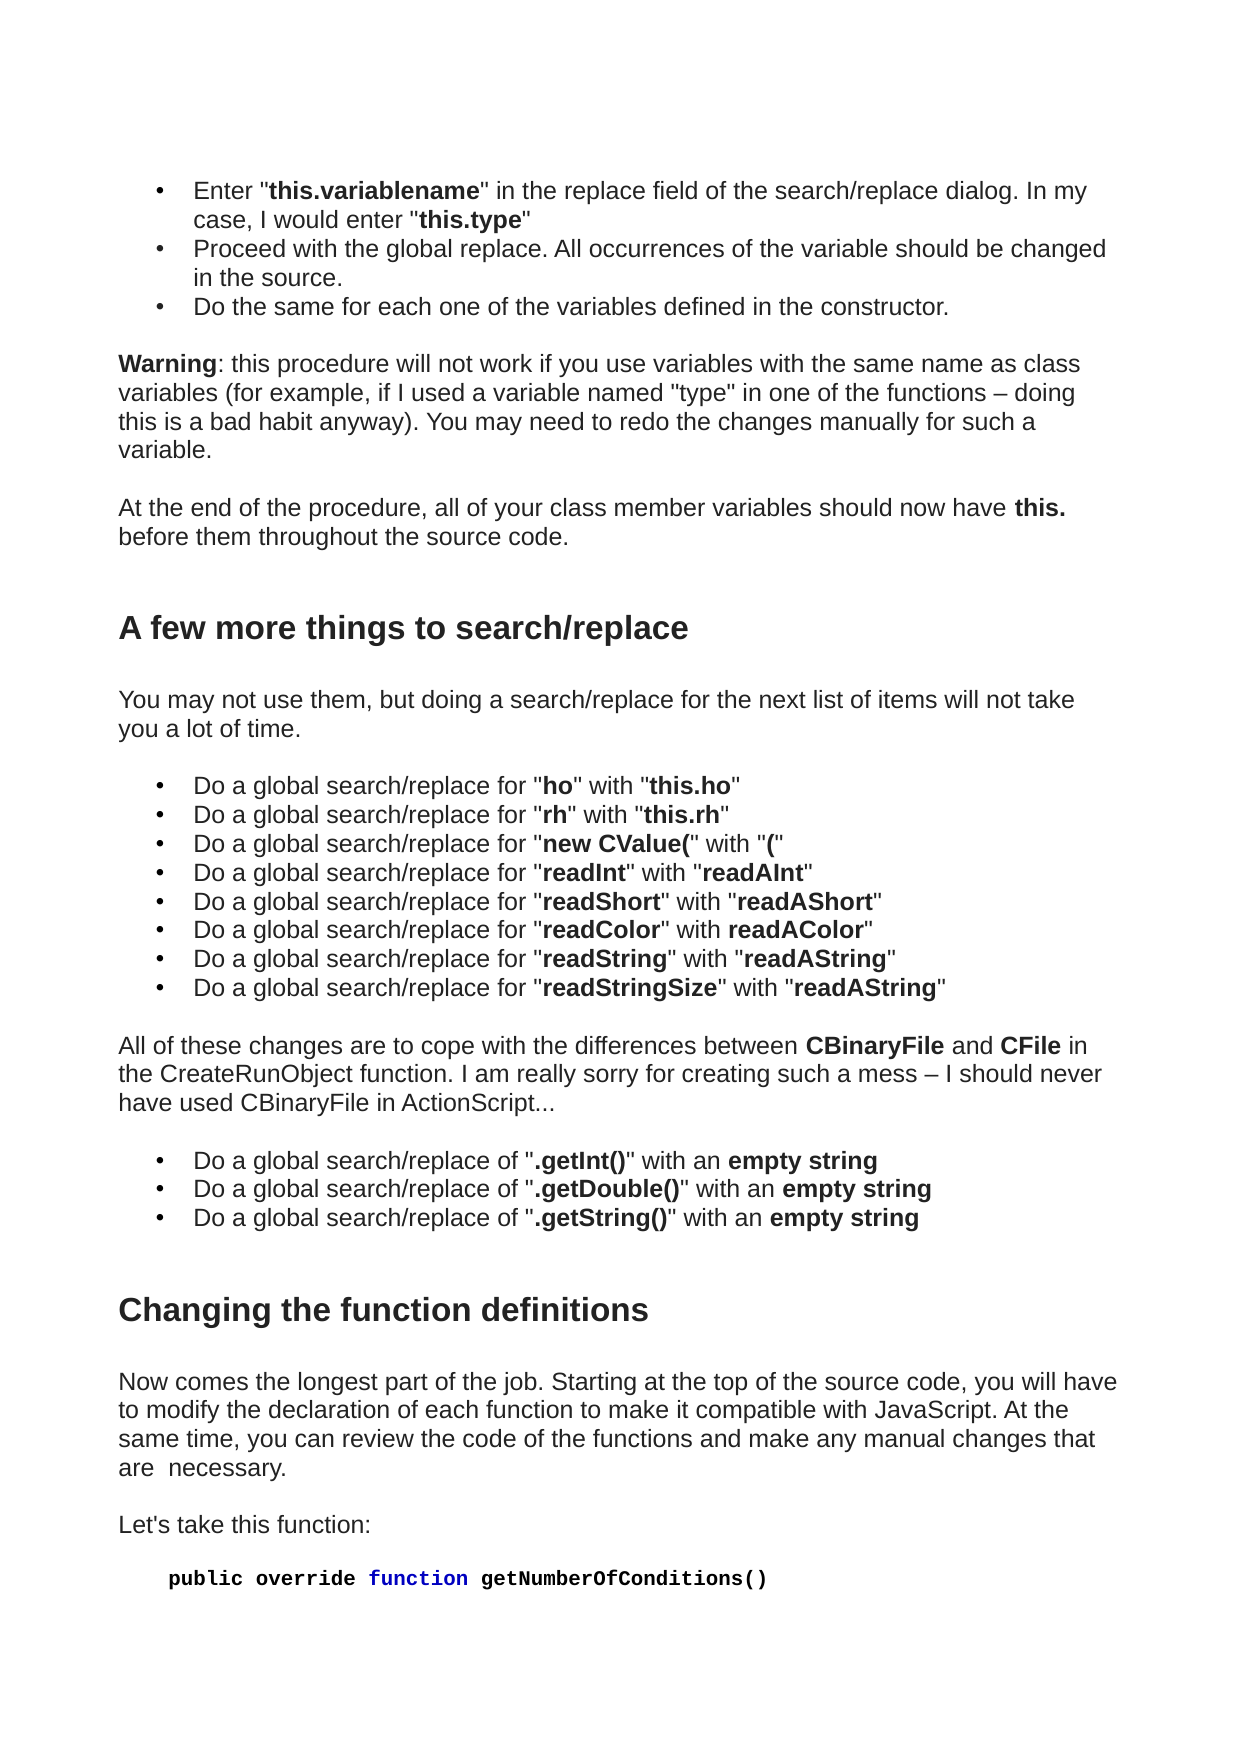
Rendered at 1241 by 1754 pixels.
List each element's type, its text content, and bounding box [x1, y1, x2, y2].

list Do a global search/replace for "readInt" with "readAInt" [156, 858, 1122, 886]
text Changing the function definitions [118, 1290, 1122, 1328]
list Do a global search/replace of ".getString()" with an empty string [156, 1203, 1122, 1232]
list Do a global search/replace of ".getDouble()" with an empty string [156, 1174, 1122, 1203]
list Do a global search/replace for "readString" with "readAString" [156, 944, 1122, 973]
list Do a global search/replace for "readColor" with readAColor" [156, 915, 1122, 944]
list Proceed with the global replace. All occurrences of the variable should be changed in the source. [156, 234, 1122, 292]
text Now comes the longest part of the job. Starting at the top of the source code, you will have to modify the declaration of each function to make it compatible with JavaScript. At the same time, you can review the code of the functions and make any manual changes that are necessary. [118, 1367, 1122, 1482]
list Do the same for each one of the variables defined in the constructor. [156, 292, 1122, 320]
text public override function getNumberOfConditions() [118, 1568, 1122, 1591]
list Do a global search/replace for "readShort" with "readAShort" [156, 886, 1122, 915]
text All of these changes are to cope with the differences between CBinaryFile and CFile in the CreateRunObject function. I am really sorry for creating such a mess – I should never have used CBinaryFile in ActionScript... [118, 1031, 1122, 1117]
text At the end of the procedure, all of your class member variables should now have this. before them throughout the source code. [118, 493, 1122, 550]
list Do a global search/replace of ".getInt()" with an empty string [156, 1146, 1122, 1174]
text You may not use them, but doing a search/replace for the next list of items will not take you a lot of time. [118, 685, 1122, 742]
text Let's take this function: [118, 1510, 1122, 1539]
text A few more things to search/replace [118, 608, 1122, 646]
list Do a global search/replace for "rh" with "this.rh" [156, 800, 1122, 829]
list Do a global search/replace for "new CValue(" with "(" [156, 829, 1122, 858]
list Do a global search/replace for "ho" with "this.ho" [156, 771, 1122, 800]
text Warning: this procedure will not work if you use variables with the same name as class variables (for example, if I used a variable named "type" in one of the functions – doing this is a bad habit anyway). You may need to redo the changes manually for such a variable. [118, 349, 1122, 464]
list Enter "this.variablename" in the replace field of the search/replace dialog. In my case, I would enter "this.type" [156, 176, 1122, 234]
list Do a global search/replace for "readStringSize" with "readAString" [156, 973, 1122, 1002]
